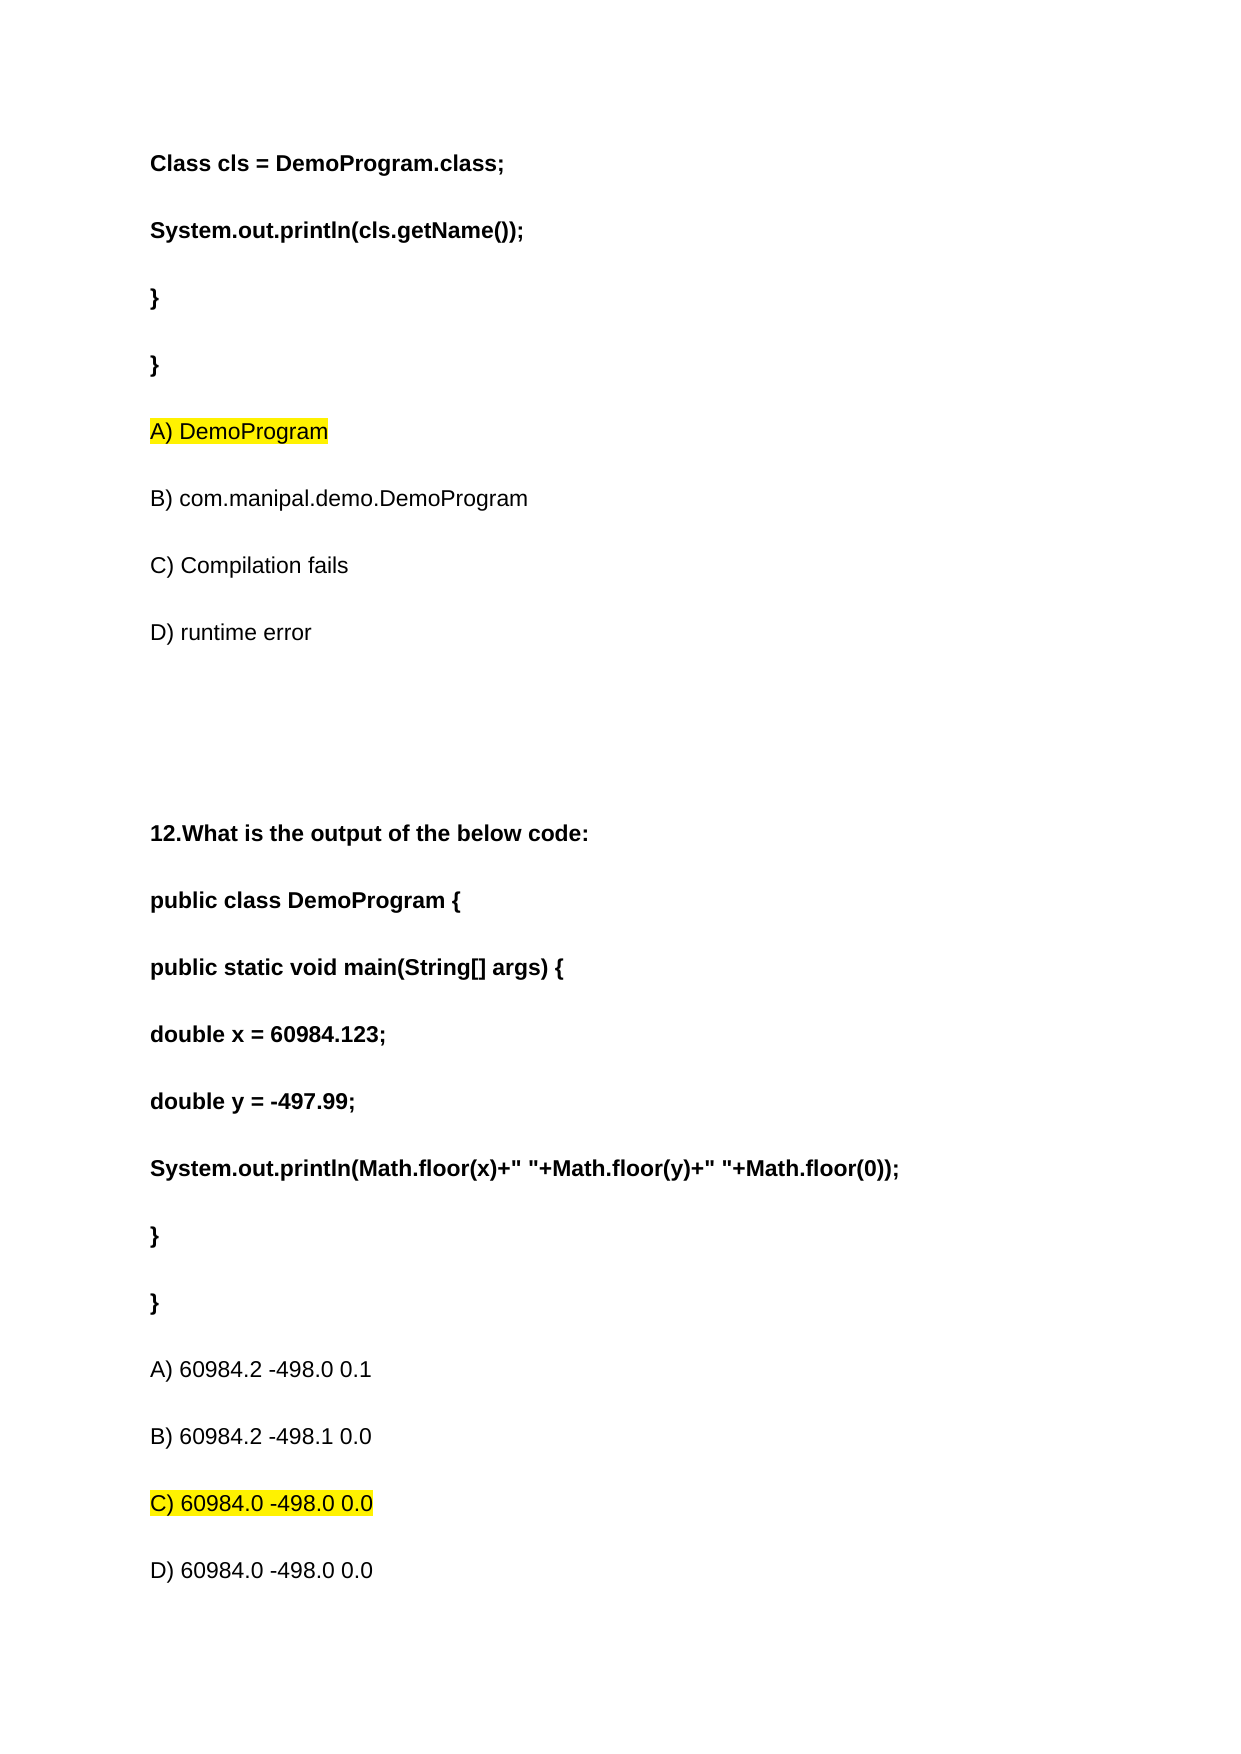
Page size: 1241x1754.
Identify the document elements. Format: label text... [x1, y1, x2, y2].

text double y = -497.99; [150, 1088, 1090, 1114]
text D) runtime error [150, 619, 1090, 645]
text double x = 60984.123; [150, 1021, 1090, 1047]
text D) 60984.0 -498.0 0.0 [150, 1557, 1090, 1583]
text public static void main(String[] args) { [150, 954, 1090, 980]
text A) DemoProgram [150, 418, 1090, 444]
text } [150, 1222, 1090, 1248]
text C) 60984.0 -498.0 0.0 [150, 1489, 1090, 1516]
text } [150, 284, 1090, 310]
text System.out.println(cls.getName()); [150, 217, 1090, 243]
text B) 60984.2 -498.1 0.0 [150, 1423, 1090, 1449]
text C) Compilation fails [150, 552, 1090, 578]
text B) com.manipal.demo.DemoProgram [150, 485, 1090, 511]
text A) 60984.2 -498.0 0.1 [150, 1356, 1090, 1382]
text Class cls = DemoProgram.class; [150, 150, 1090, 176]
text System.out.println(Math.floor(x)+" "+Math.floor(y)+" "+Math.floor(0)); [150, 1155, 1090, 1181]
text public class DemoProgram { [150, 887, 1090, 913]
text 12.What is the output of the below code: [150, 820, 1090, 846]
text } [150, 351, 1090, 377]
text } [150, 1289, 1090, 1315]
